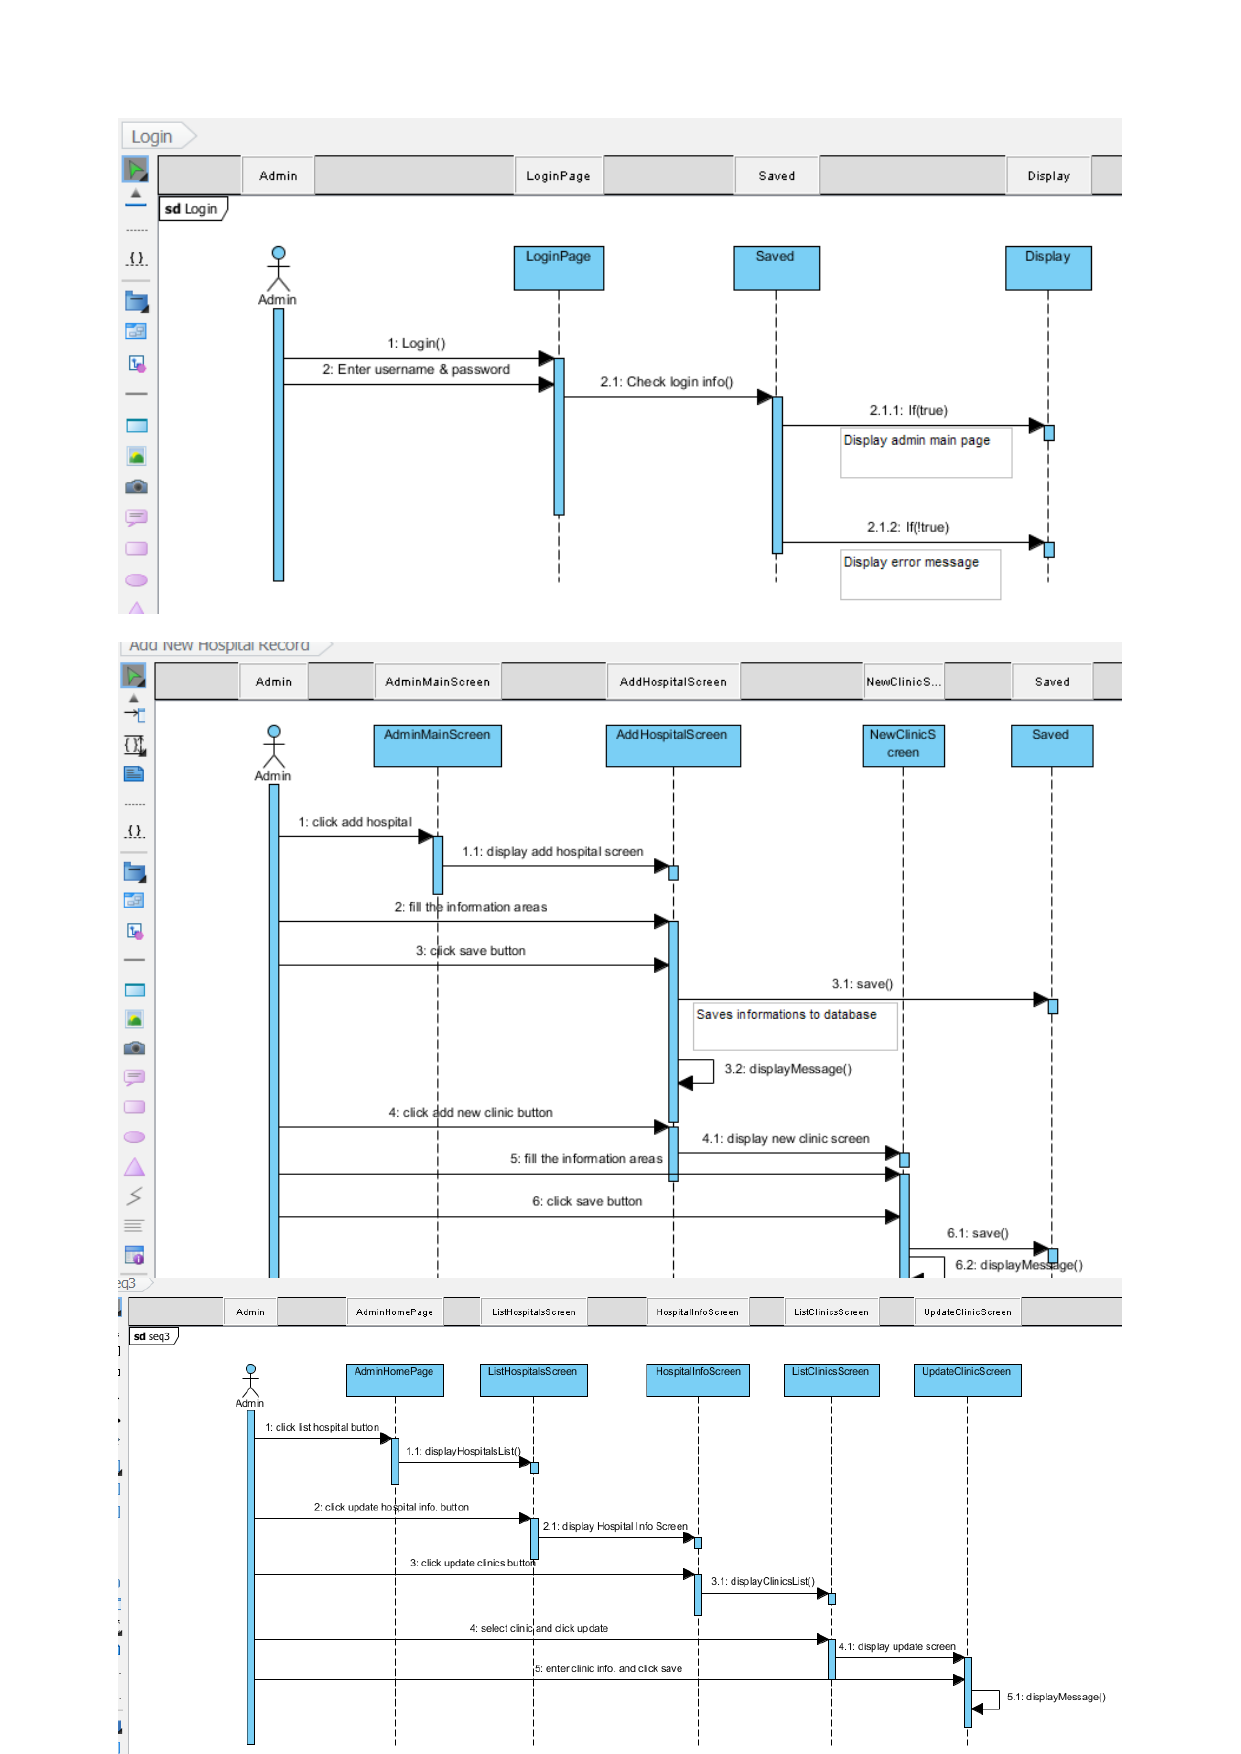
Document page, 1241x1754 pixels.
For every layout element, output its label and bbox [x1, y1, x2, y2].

picture [118, 118, 1122, 614]
picture [118, 642, 1122, 1754]
